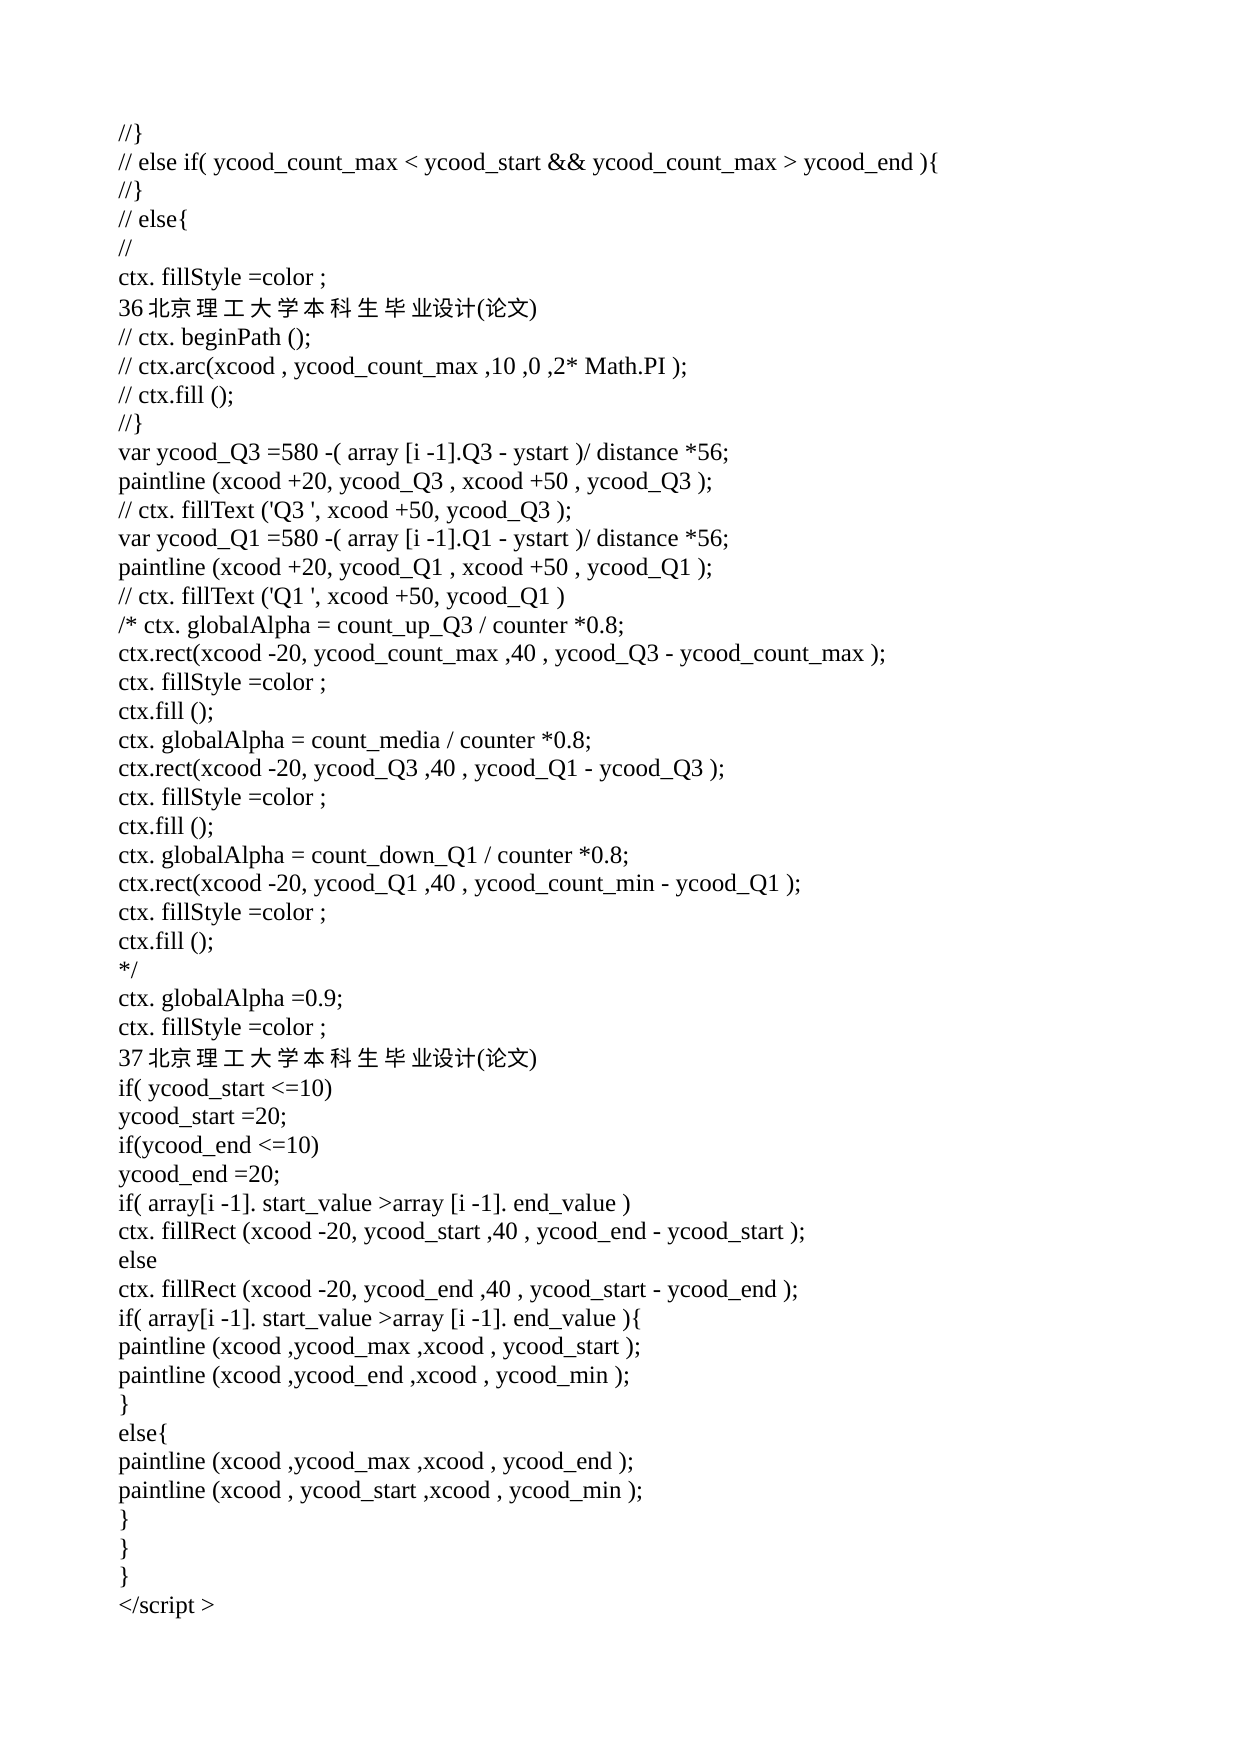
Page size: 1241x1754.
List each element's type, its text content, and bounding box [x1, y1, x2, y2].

text else{ [118, 1418, 1122, 1446]
text ctx.fill (); [118, 926, 1122, 955]
text ycood_end =20; [118, 1159, 1122, 1188]
text if( array[i -1]. start_value >array [i -1]. end_value ){ [118, 1303, 1122, 1331]
text if(ycood_end <=10) [118, 1130, 1122, 1159]
text ctx.rect(xcood -20, ycood_count_max ,40 , ycood_Q3 - ycood_count_max ); [118, 638, 1122, 667]
text // ctx. fillText ('Q1 ', xcood +50, ycood_Q1 ) [118, 581, 1122, 610]
text ctx.rect(xcood -20, ycood_Q3 ,40 , ycood_Q1 - ycood_Q3 ); [118, 753, 1122, 782]
text } [118, 1504, 1122, 1533]
text var ycood_Q1 =580 -( array [i -1].Q1 - ystart )/ distance *56; [118, 523, 1122, 552]
text ctx. globalAlpha = count_down_Q1 / counter *0.8; [118, 840, 1122, 868]
text ctx. fillRect (xcood -20, ycood_end ,40 , ycood_start - ycood_end ); [118, 1274, 1122, 1303]
text ctx. fillStyle =color ; [118, 897, 1122, 926]
text ycood_start =20; [118, 1101, 1122, 1130]
text // ctx. beginPath (); [118, 322, 1122, 351]
text // ctx.fill (); [118, 380, 1122, 408]
text // ctx. fillText ('Q3 ', xcood +50, ycood_Q3 ); [118, 495, 1122, 523]
text ctx. fillStyle =color ; [118, 782, 1122, 811]
text 37北京 理 工 大 学 本 科 生 毕 业设计(论文) [118, 1041, 1122, 1073]
text paintline (xcood +20, ycood_Q3 , xcood +50 , ycood_Q3 ); [118, 466, 1122, 495]
text var ycood_Q3 =580 -( array [i -1].Q3 - ystart )/ distance *56; [118, 437, 1122, 466]
text </script > [118, 1590, 1122, 1619]
text // [118, 233, 1122, 262]
text else [118, 1245, 1122, 1274]
text 36北京 理 工 大 学 本 科 生 毕 业设计(论文) [118, 291, 1122, 322]
text } [118, 1533, 1122, 1561]
text // else if( ycood_count_max < ycood_start && ycood_count_max > ycood_end ){ [118, 147, 1122, 176]
text paintline (xcood ,ycood_max ,xcood , ycood_start ); [118, 1331, 1122, 1360]
text paintline (xcood ,ycood_max ,xcood , ycood_end ); [118, 1446, 1122, 1475]
text ctx.fill (); [118, 811, 1122, 840]
text ctx. globalAlpha =0.9; [118, 983, 1122, 1012]
text ctx. globalAlpha = count_media / counter *0.8; [118, 725, 1122, 753]
text /* ctx. globalAlpha = count_up_Q3 / counter *0.8; [118, 610, 1122, 638]
text //} [118, 408, 1122, 437]
text } [118, 1561, 1122, 1590]
text ctx.fill (); [118, 696, 1122, 725]
text paintline (xcood +20, ycood_Q1 , xcood +50 , ycood_Q1 ); [118, 552, 1122, 581]
text } [118, 1389, 1122, 1418]
text if( ycood_start <=10) [118, 1073, 1122, 1101]
text ctx. fillStyle =color ; [118, 262, 1122, 291]
text if( array[i -1]. start_value >array [i -1]. end_value ) [118, 1188, 1122, 1216]
text ctx. fillRect (xcood -20, ycood_start ,40 , ycood_end - ycood_start ); [118, 1216, 1122, 1245]
text ctx.rect(xcood -20, ycood_Q1 ,40 , ycood_count_min - ycood_Q1 ); [118, 868, 1122, 897]
text ctx. fillStyle =color ; [118, 1012, 1122, 1041]
text //} [118, 118, 1122, 147]
text // ctx.arc(xcood , ycood_count_max ,10 ,0 ,2* Math.PI ); [118, 351, 1122, 380]
text paintline (xcood ,ycood_end ,xcood , ycood_min ); [118, 1360, 1122, 1389]
text paintline (xcood , ycood_start ,xcood , ycood_min ); [118, 1475, 1122, 1504]
text //} [118, 176, 1122, 204]
text */ [118, 955, 1122, 983]
text // else{ [118, 204, 1122, 233]
text ctx. fillStyle =color ; [118, 667, 1122, 696]
